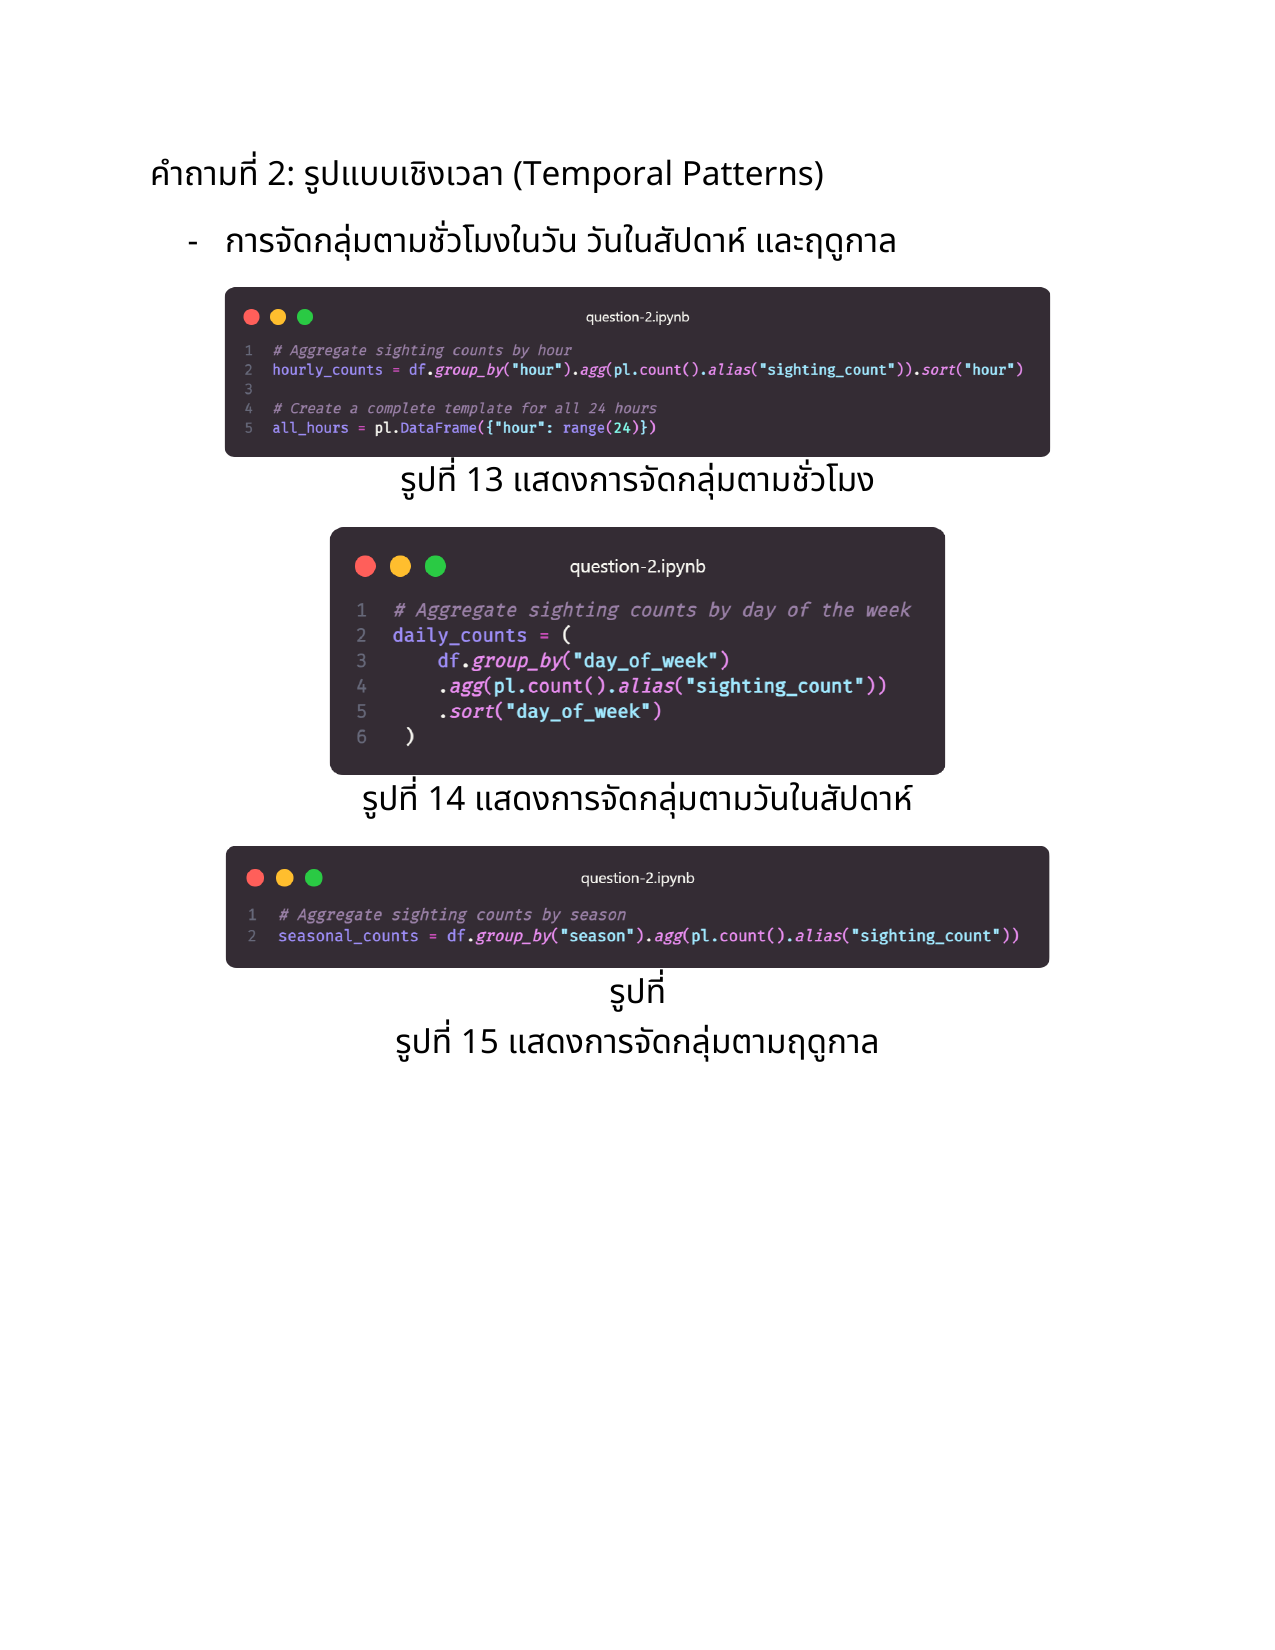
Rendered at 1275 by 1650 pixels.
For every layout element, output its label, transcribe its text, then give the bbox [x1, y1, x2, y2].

picture [224, 287, 1051, 457]
text รูปที่ 13 แสดงการจัดกลุ่มตามชั่วโมง [150, 456, 1125, 507]
picture [225, 846, 1050, 968]
text คำถามที่ 2: รูปแบบเชิงเวลา (Temporal Patterns) [150, 150, 1125, 201]
text รูปที่ [150, 968, 1125, 1018]
text รูปที่ 14 แสดงการจัดกลุ่มตามวันในสัปดาห์ [150, 774, 1125, 825]
picture [329, 527, 946, 775]
list การจัดกลุ่มตามชั่วโมงในวัน วันในสัปดาห์ และฤดูกาล [187, 217, 1125, 268]
text รูปที่ 15 แสดงการจัดกลุ่มตามฤดูกาล [150, 1018, 1125, 1069]
